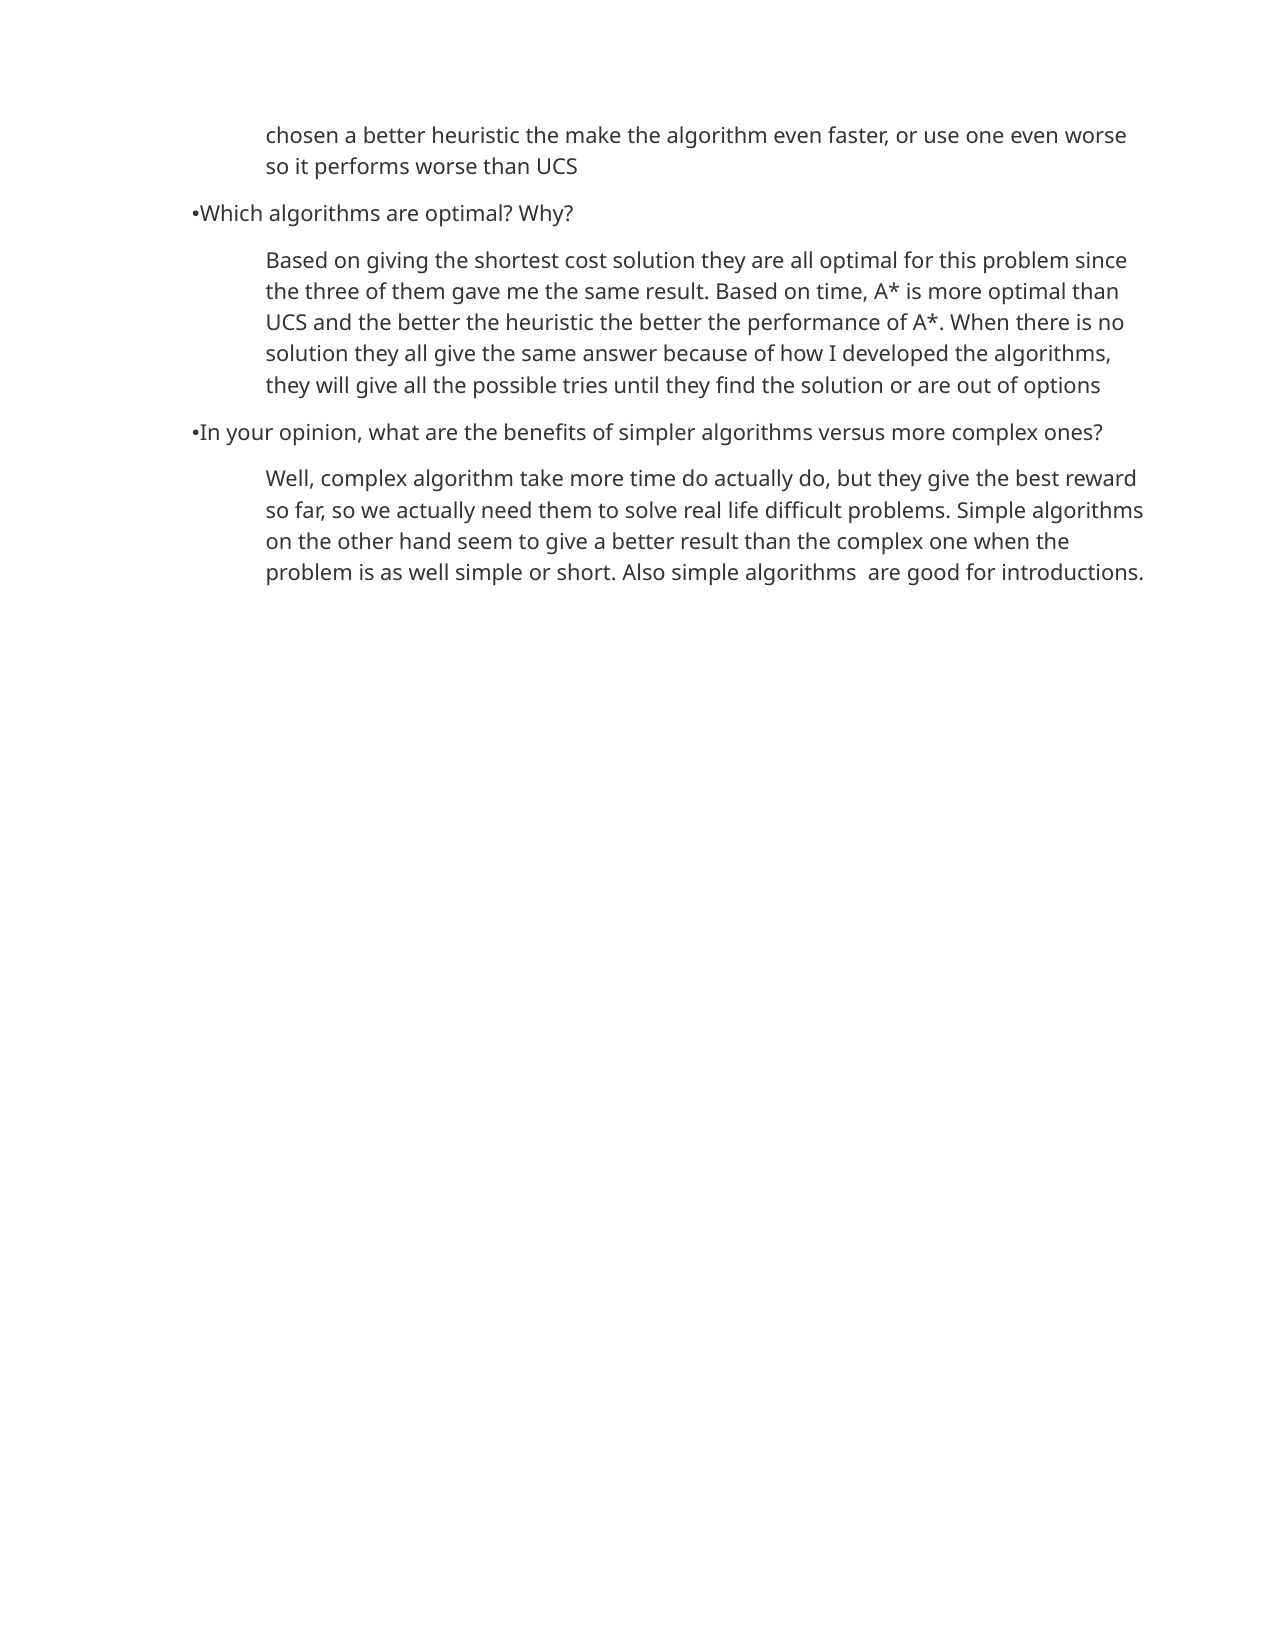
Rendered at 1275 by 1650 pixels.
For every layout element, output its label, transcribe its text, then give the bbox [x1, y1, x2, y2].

list In your opinion, what are the benefits of simpler algorithms versus more complex ones? [118, 415, 1157, 446]
list Well, complex algorithm take more time do actually do, but they give the best reward so far, so we actually need them to solve real life difficult problems. Simple algorithms on the other hand seem to give a better result than the complex one when the problem is as well simple or short. Also simple algorithms are good for introductions. [236, 462, 1157, 587]
list Based on giving the shortest cost solution they are all optimal for this problem since the three of them gave me the same result. Based on time, A* is more optimal than UCS and the better the heuristic the better the performance of A*. When there is no solution they all give the same answer because of how I developed the algorithms, they will give all the possible tries until they find the solution or are out of options [236, 243, 1157, 399]
list chosen a better heuristic the make the algorithm even faster, or use one even worse so it performs worse than UCS [236, 118, 1157, 181]
list Which algorithms are optimal? Why? [118, 196, 1157, 227]
